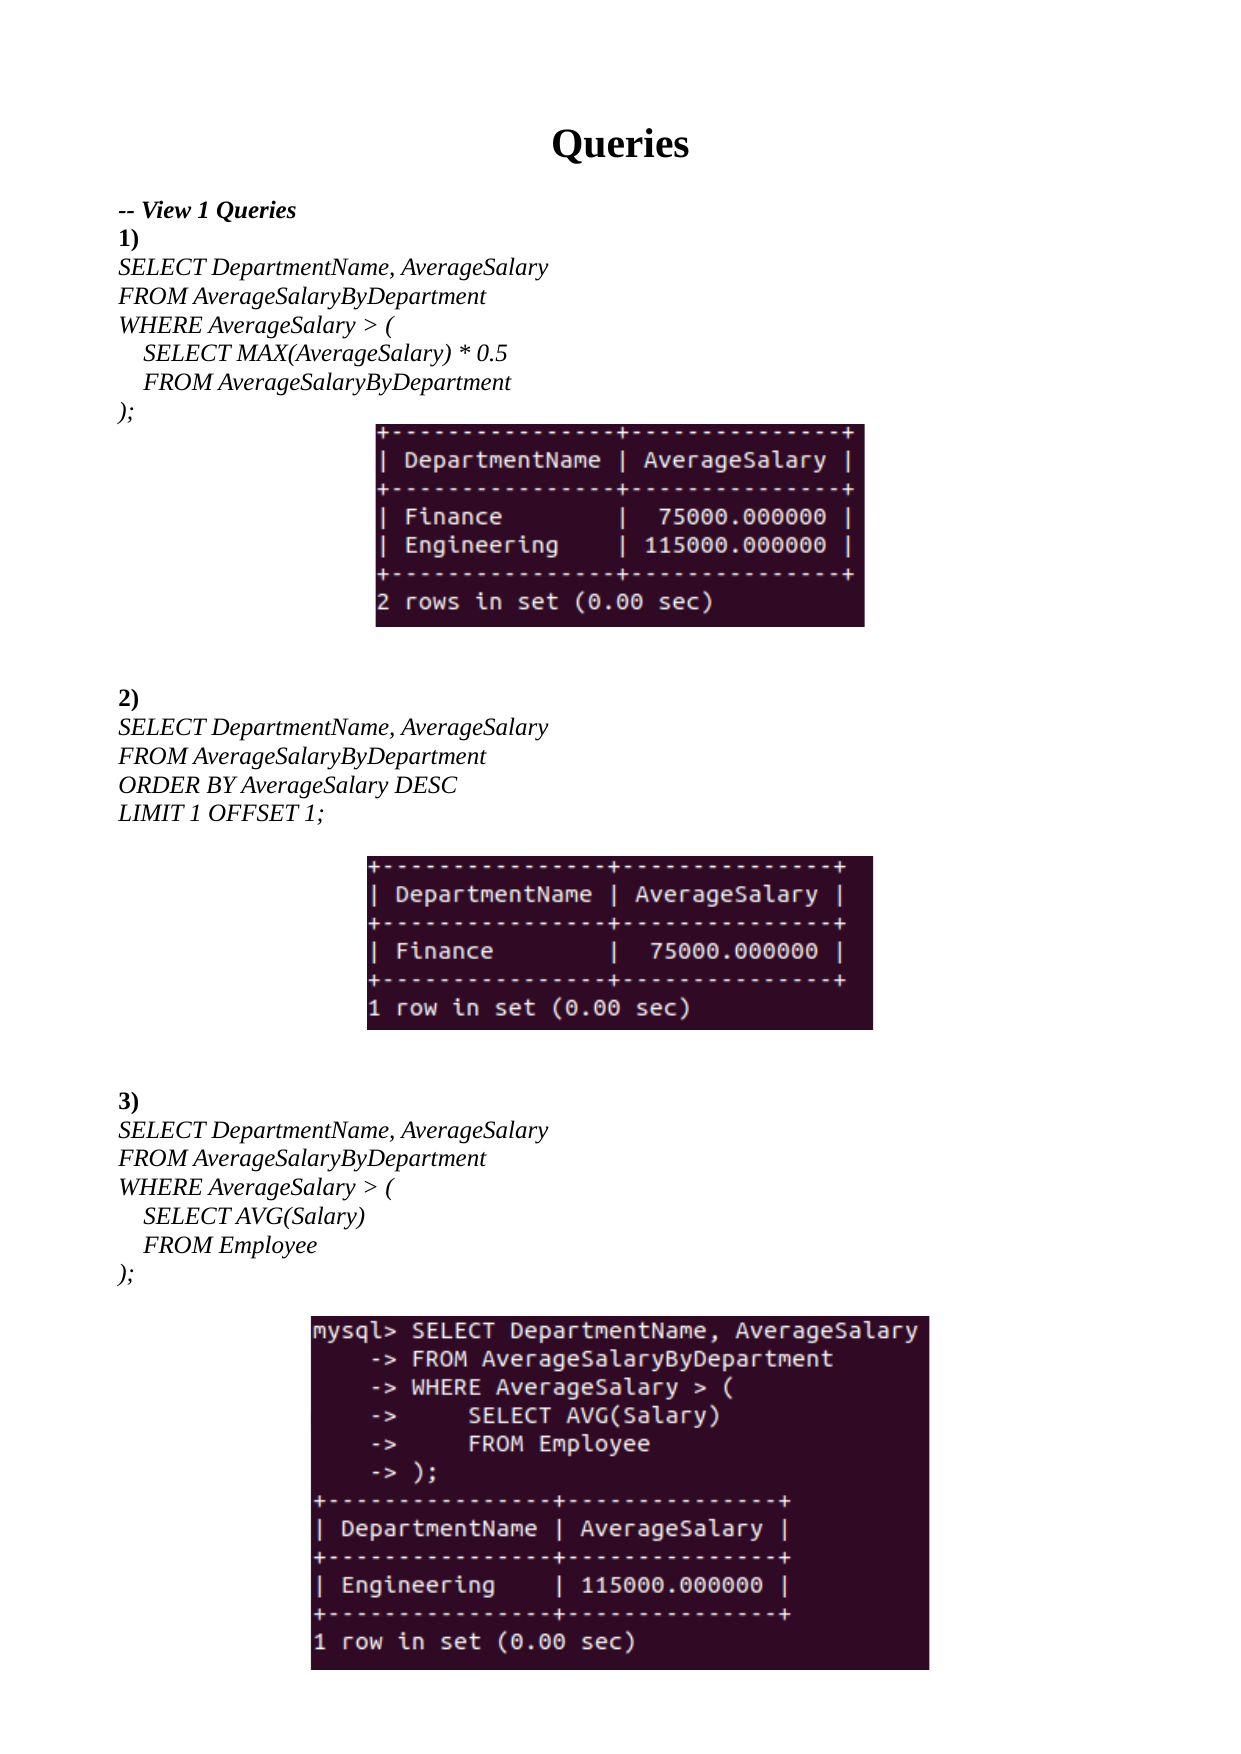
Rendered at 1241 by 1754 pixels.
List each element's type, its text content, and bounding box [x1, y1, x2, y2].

text WHERE AverageSalary > ( [118, 1172, 1122, 1201]
text SELECT AVG(Salary) [118, 1201, 1122, 1230]
text 2) [118, 683, 1122, 712]
text LIMIT 1 OFFSET 1; [118, 798, 1122, 827]
text Queries [118, 118, 1122, 166]
text FROM AverageSalaryByDepartment [118, 1143, 1122, 1172]
text FROM AverageSalaryByDepartment [118, 281, 1122, 310]
text ); [118, 1258, 1122, 1287]
text ORDER BY AverageSalary DESC [118, 770, 1122, 798]
text FROM AverageSalaryByDepartment [118, 741, 1122, 770]
text 1) [118, 223, 1122, 252]
text -- View 1 Queries [118, 195, 1122, 223]
text WHERE AverageSalary > ( [118, 310, 1122, 338]
picture [367, 856, 874, 1030]
text SELECT MAX(AverageSalary) * 0.5 [118, 338, 1122, 367]
picture [375, 424, 865, 627]
text SELECT DepartmentName, AverageSalary [118, 1115, 1122, 1143]
text FROM AverageSalaryByDepartment [118, 367, 1122, 396]
text ); [118, 396, 1122, 425]
picture [310, 1316, 930, 1670]
text FROM Employee [118, 1230, 1122, 1258]
text SELECT DepartmentName, AverageSalary [118, 252, 1122, 281]
text 3) [118, 1086, 1122, 1115]
text SELECT DepartmentName, AverageSalary [118, 712, 1122, 741]
